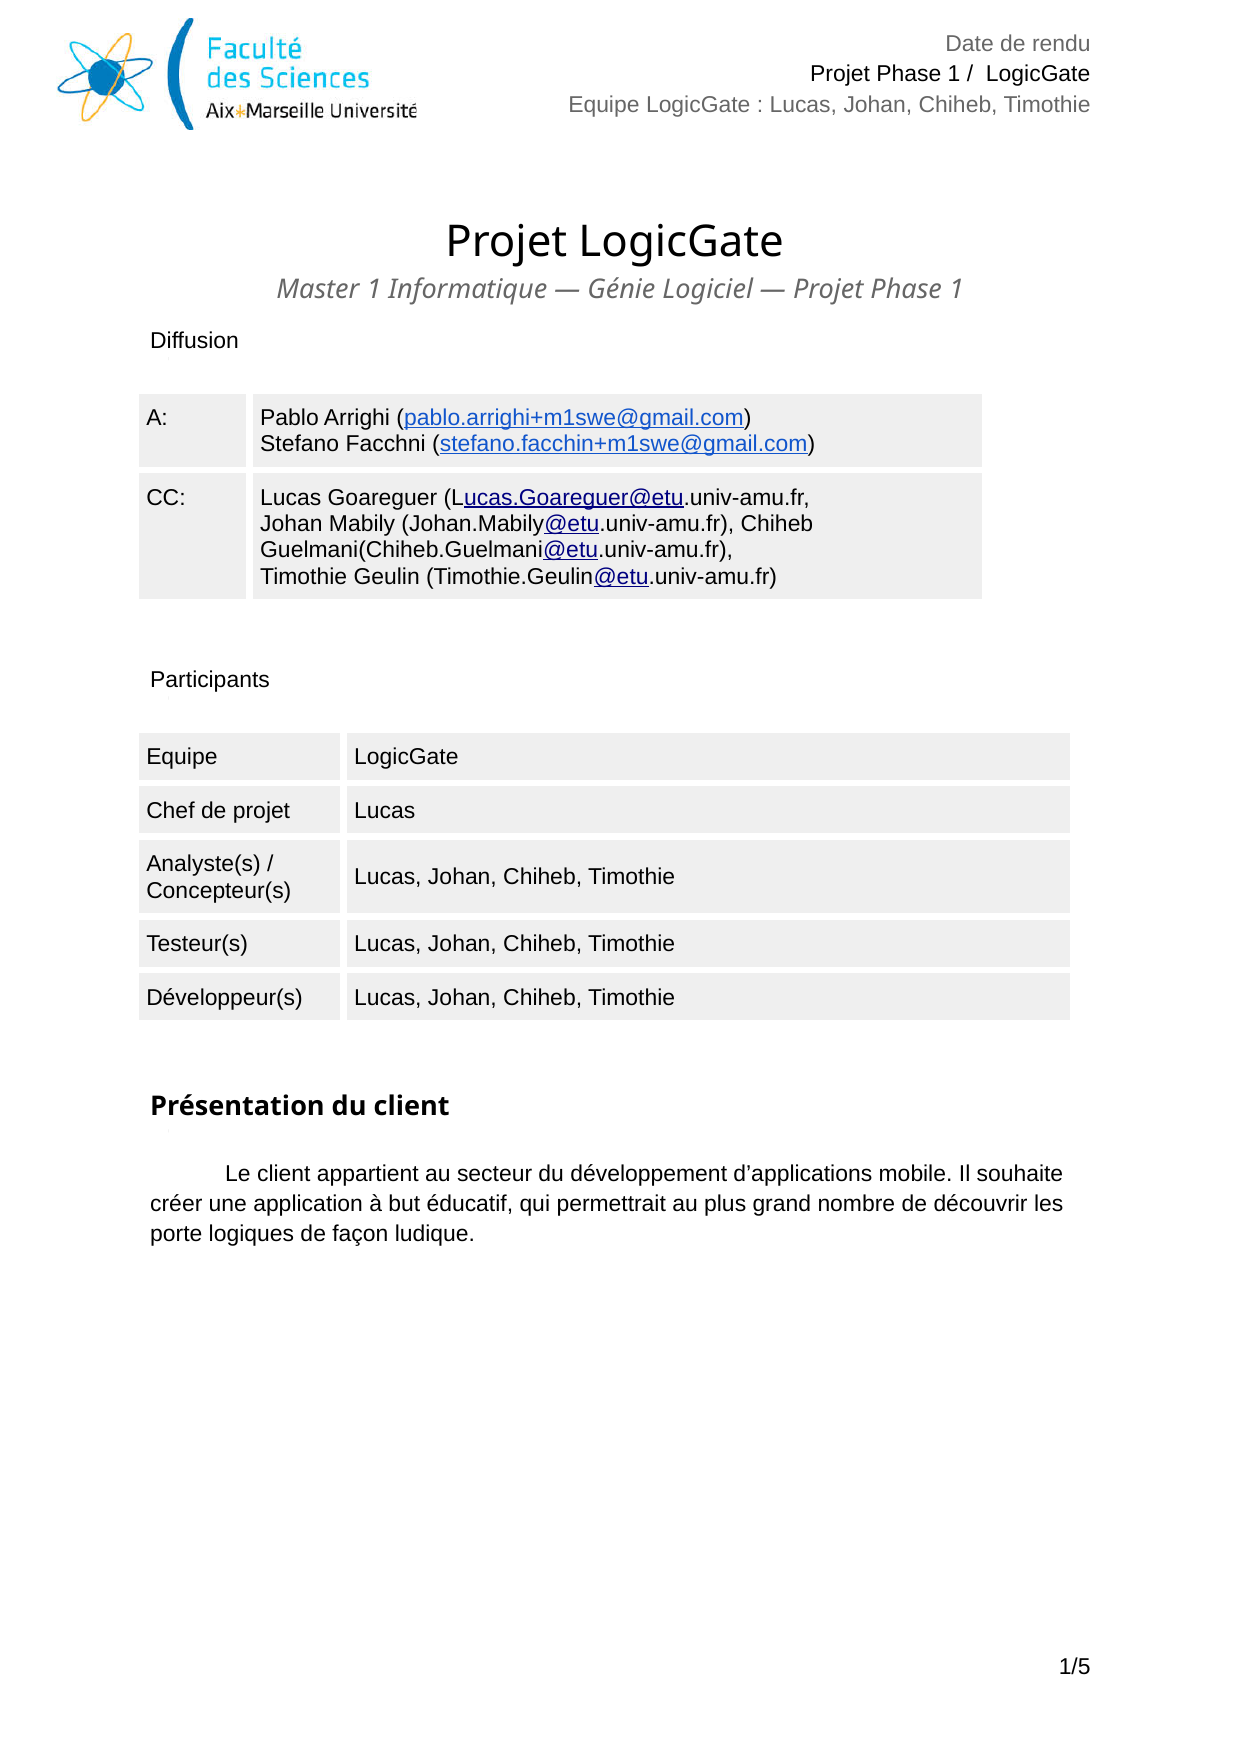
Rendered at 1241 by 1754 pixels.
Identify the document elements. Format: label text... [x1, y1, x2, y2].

table_cell Lucas Goareguer (Lucas.Goareguer@etu.univ-amu.fr, Johan Mabily (Johan.Mabily@etu.univ-amu.fr), Chiheb Guelmani(Chiheb.Guelmani@etu.univ-amu.fr), Timothie Geulin (Timothie.Geulin@etu.univ-amu.fr) [253, 473, 982, 599]
title Projet LogicGate [150, 209, 1090, 269]
text Présentation du client [150, 1087, 1090, 1124]
table_header Pablo Arrighi (pablo.arrighi+m1swe@gmail.com) Stefano Facchni (stefano.facchin+m1swe@gmail.com) [253, 394, 982, 467]
text Participants [150, 666, 1090, 693]
table_header A: [139, 394, 246, 467]
picture [56, 18, 417, 130]
subtitle Master 1 Informatique — Génie Logiciel — Projet Phase 1 [150, 269, 1090, 306]
text Diffusion [150, 327, 1090, 353]
table_cell Lucas, Johan, Chiheb, Timothie [347, 973, 1070, 1020]
table_cell Lucas, Johan, Chiheb, Timothie [347, 920, 1070, 967]
table_cell CC: [139, 473, 246, 599]
table_header LogicGate [347, 733, 1070, 780]
table_cell Développeur(s) [139, 973, 340, 1020]
text Le client appartient au secteur du développement d’applications mobile. Il souhaite créer une application à but éducatif, qui permettrait au plus grand nombre de découvrir les porte logiques de façon ludique. [150, 1159, 1090, 1246]
table_header Equipe [139, 733, 340, 780]
table_cell Testeur(s) [139, 920, 340, 967]
table_cell Analyste(s) / Concepteur(s) [139, 840, 340, 913]
table_cell Lucas [347, 786, 1070, 833]
table_cell Lucas, Johan, Chiheb, Timothie [347, 840, 1070, 913]
table_cell Chef de projet [139, 786, 340, 833]
